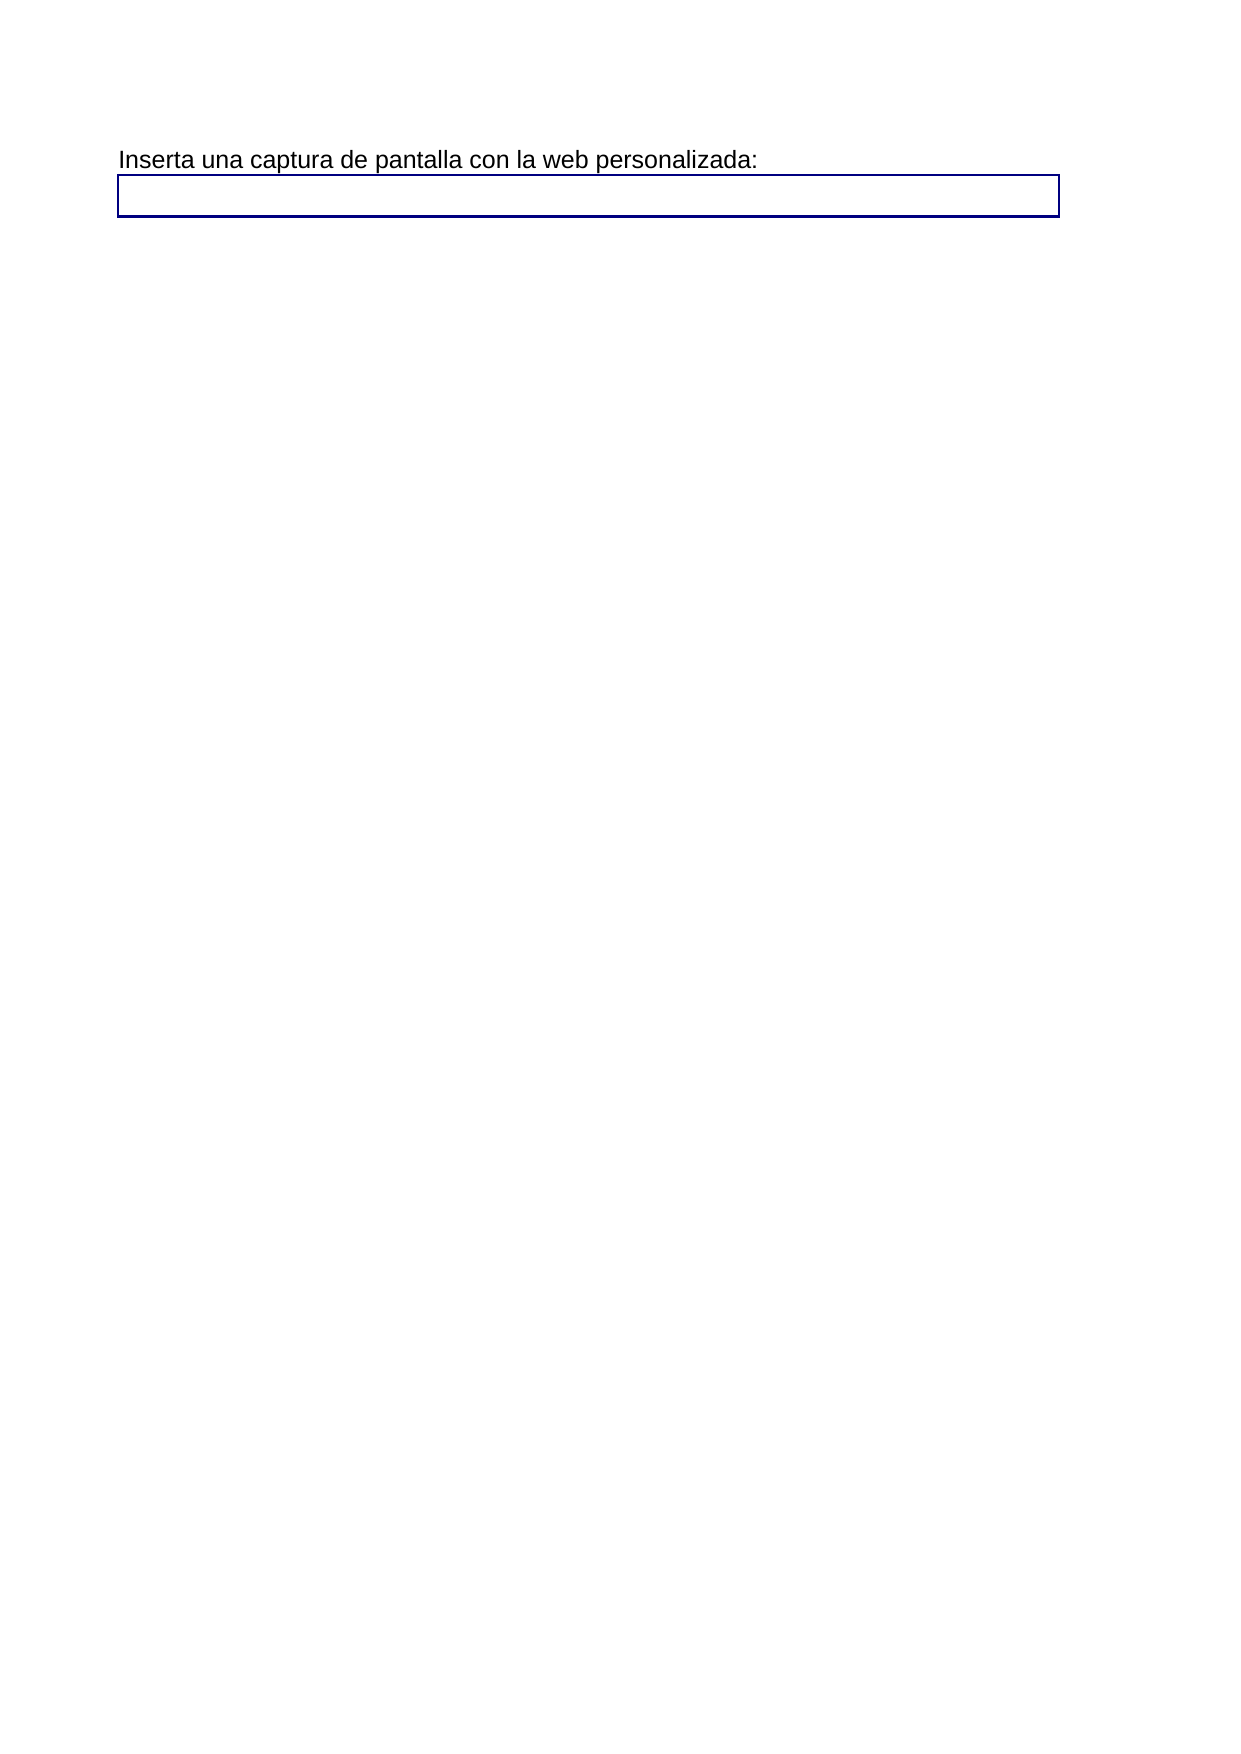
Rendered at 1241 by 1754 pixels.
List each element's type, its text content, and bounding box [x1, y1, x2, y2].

table_header [119, 176, 1058, 215]
text Inserta una captura de pantalla con la web personalizada: [118, 146, 1059, 174]
